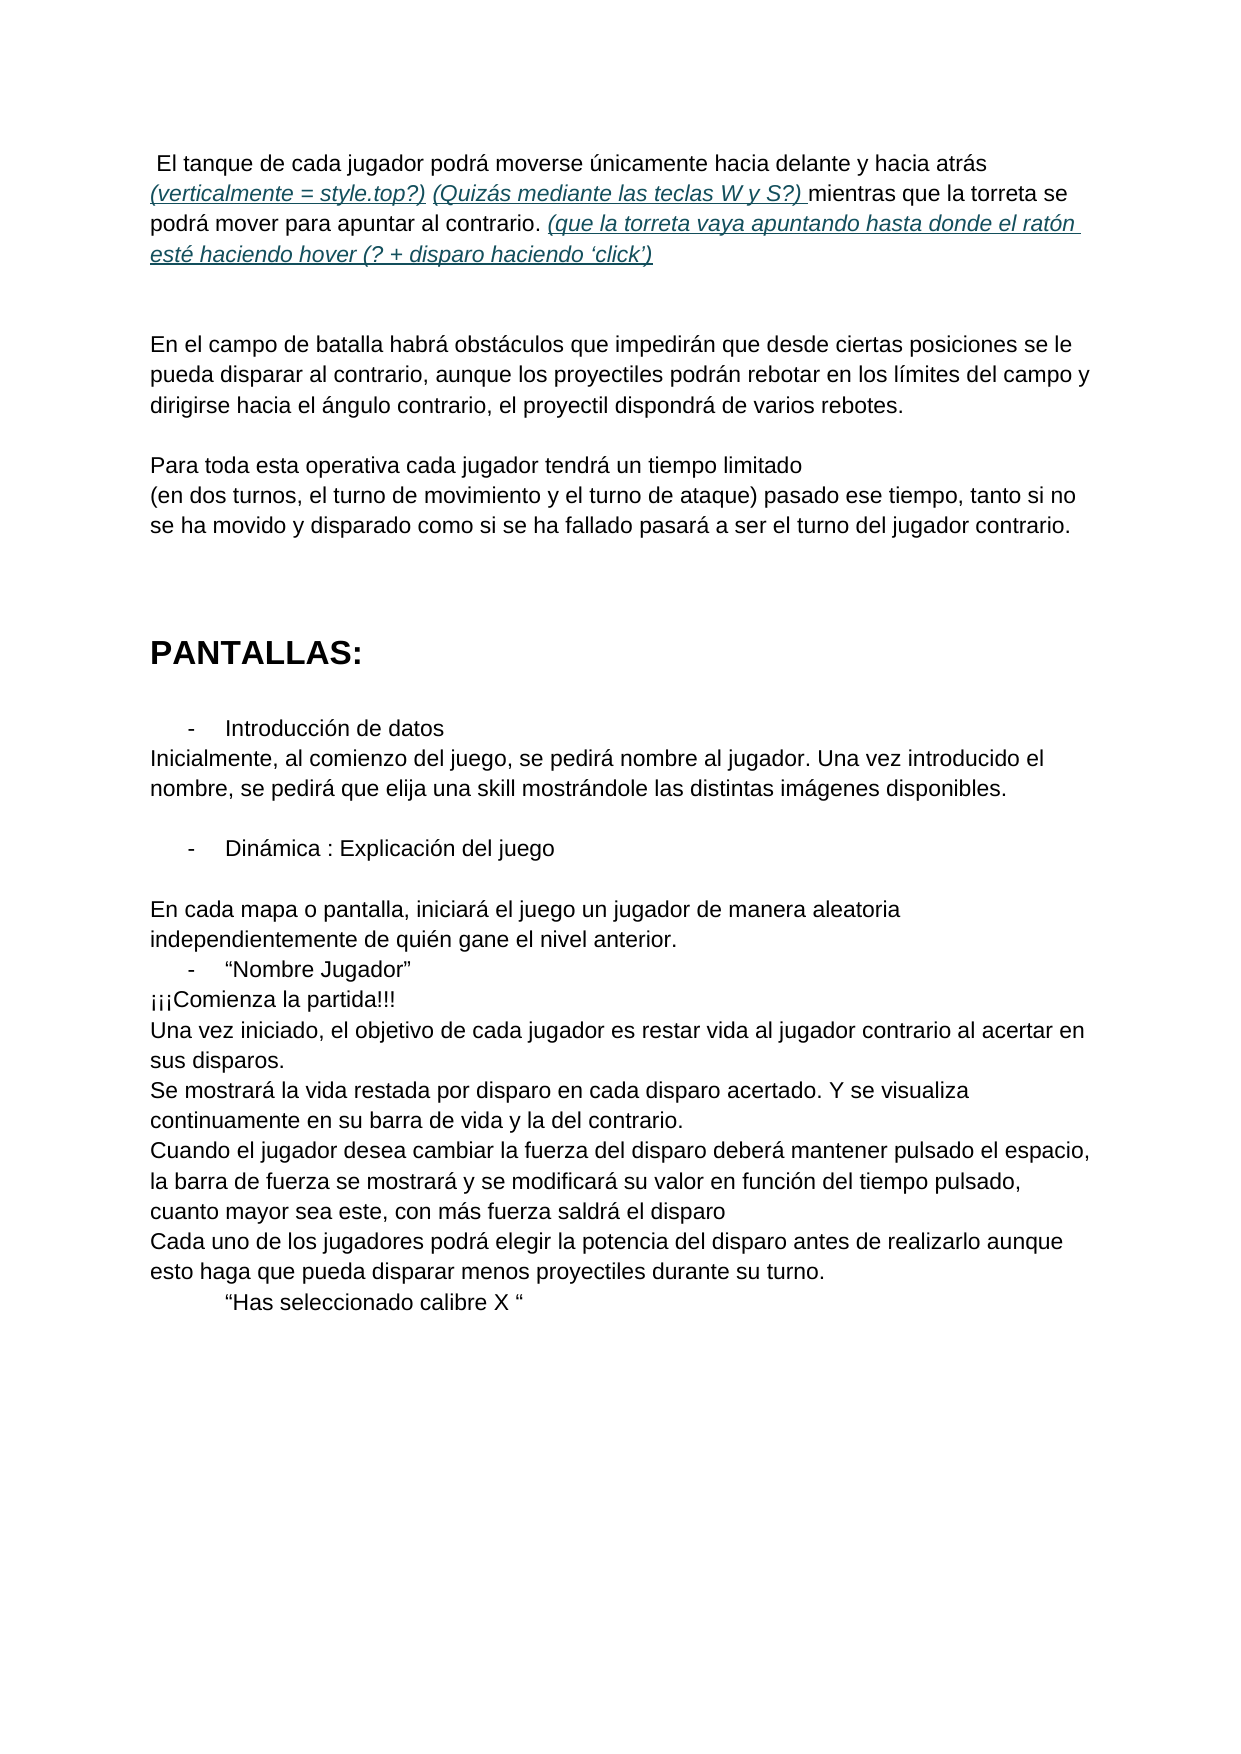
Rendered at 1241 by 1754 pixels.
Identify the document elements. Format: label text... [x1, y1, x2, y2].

text Inicialmente, al comienzo del juego, se pedirá nombre al jugador. Una vez introducido el nombre, se pedirá que elija una skill mostrándole las distintas imágenes disponibles. [150, 745, 1090, 801]
text Cuando el jugador desea cambiar la fuerza del disparo deberá mantener pulsado el espacio, la barra de fuerza se mostrará y se modificará su valor en función del tiempo pulsado, cuanto mayor sea este, con más fuerza saldrá el disparo [150, 1137, 1090, 1224]
text Cada uno de los jugadores podrá elegir la potencia del disparo antes de realizarlo aunque esto haga que pueda disparar menos proyectiles durante su turno. [150, 1228, 1090, 1284]
list Dinámica : Explicación del juego [187, 835, 1090, 862]
subtitle PANTALLAS: [150, 633, 1090, 672]
text Una vez iniciado, el objetivo de cada jugador es restar vida al jugador contrario al acertar en sus disparos. [150, 1017, 1090, 1073]
text Se mostrará la vida restada por disparo en cada disparo acertado. Y se visualiza continuamente en su barra de vida y la del contrario. [150, 1077, 1090, 1133]
text En el campo de batalla habrá obstáculos que impedirán que desde ciertas posiciones se le pueda disparar al contrario, aunque los proyectiles podrán rebotar en los límites del campo y dirigirse hacia el ángulo contrario, el proyectil dispondrá de varios rebotes. [150, 331, 1090, 418]
list Introducción de datos [187, 714, 1090, 741]
text Para toda esta operativa cada jugador tendrá un tiempo limitado (en dos turnos, el turno de movimiento y el turno de ataque) pasado ese tiempo, tanto si no se ha movido y disparado como si se ha fallado pasará a ser el turno del jugador contrario. [150, 452, 1090, 539]
text En cada mapa o pantalla, iniciará el juego un jugador de manera aleatoria independientemente de quién gane el nivel anterior. [150, 896, 1090, 952]
text ¡¡¡Comienza la partida!!! [150, 986, 1090, 1013]
text El tanque de cada jugador podrá moverse únicamente hacia delante y hacia atrás (verticalmente = style.top?) (Quizás mediante las teclas W y S?) mientras que la torreta se podrá mover para apuntar al contrario. (que la torreta vaya apuntando hasta donde el ratón esté haciendo hover (? + disparo haciendo ‘click’) [150, 150, 1090, 297]
list “Nombre Jugador” [187, 956, 1090, 982]
text “Has seleccionado calibre X “ [150, 1288, 1090, 1315]
